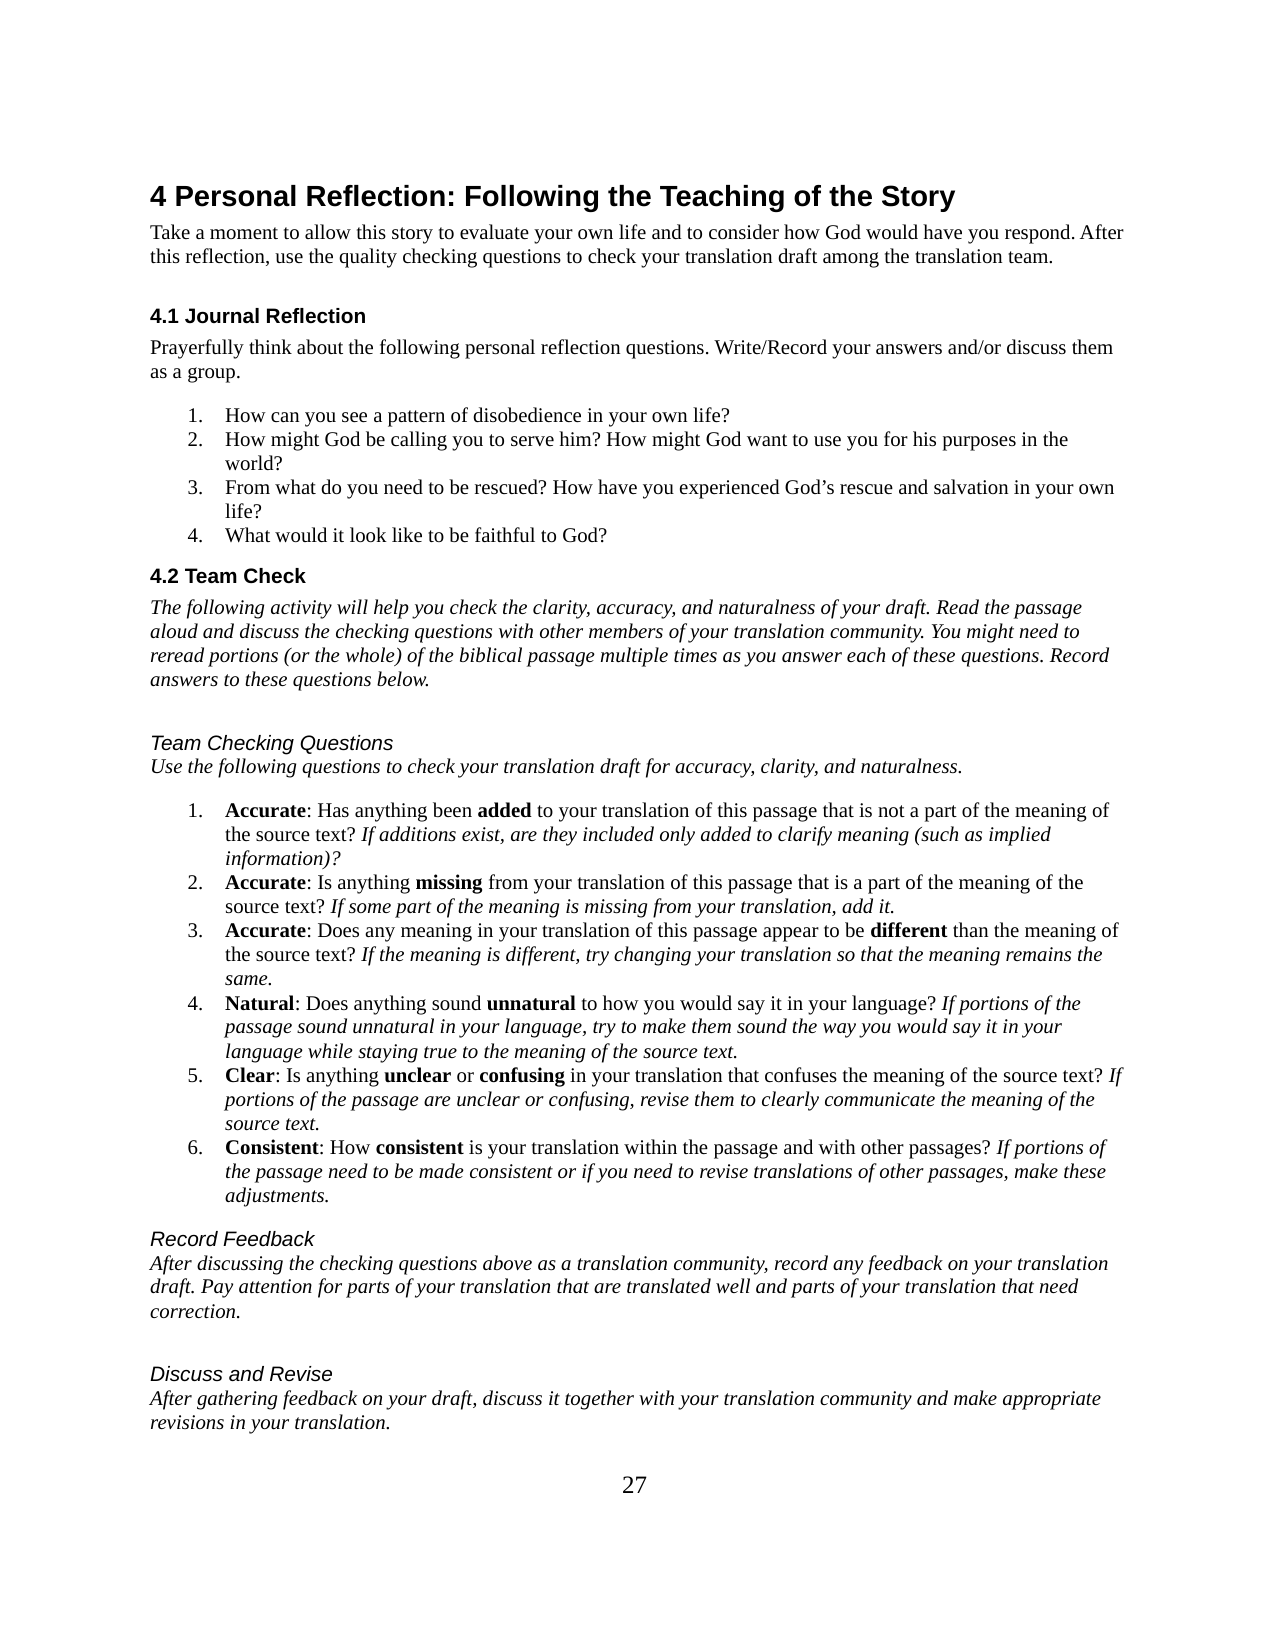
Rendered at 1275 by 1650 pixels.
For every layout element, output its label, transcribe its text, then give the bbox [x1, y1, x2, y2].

text Prayerfully think about the following personal reflection questions. Write/Record your answers and/or discuss them as a group. [150, 335, 1125, 383]
list Accurate: Is anything missing from your translation of this passage that is a part of the meaning of the source text? If some part of the meaning is missing from your translation, add it. [187, 870, 1125, 918]
list How might God be calling you to serve him? How might God want to use you for his purposes in the world? [187, 427, 1125, 475]
list What would it look like to be faithful to God? [187, 523, 1125, 547]
text Use the following questions to check your translation draft for accuracy, clarity, and naturalness. [150, 754, 1125, 778]
list Accurate: Has anything been added to your translation of this passage that is not a part of the meaning of the source text? If additions exist, are they included only added to clarify meaning (such as implied information)? [187, 798, 1125, 870]
list Consistent: How consistent is your translation within the passage and with other passages? If portions of the passage need to be made consistent or if you need to revise translations of other passages, make these adjustments. [187, 1135, 1125, 1207]
subtitle 4.1 Journal Reflection [150, 304, 1125, 328]
text After discussing the checking questions above as a translation community, record any feedback on your translation draft. Pay attention for parts of your translation that are translated well and parts of your translation that need correction. [150, 1250, 1125, 1323]
text After gathering feedback on your draft, discuss it together with your translation community and make appropriate revisions in your translation. [150, 1386, 1125, 1434]
list Accurate: Does any meaning in your translation of this passage appear to be different than the meaning of the source text? If the meaning is different, try changing your translation so that the meaning remains the same. [187, 918, 1125, 990]
subtitle Team Checking Questions [150, 730, 1125, 754]
subtitle Discuss and Revise [150, 1362, 1125, 1386]
subtitle Record Feedback [150, 1226, 1125, 1250]
list Natural: Does anything sound unnatural to how you would say it in your language? If portions of the passage sound unnatural in your language, try to make them sound the way you would say it in your language while staying true to the meaning of the source text. [187, 990, 1125, 1063]
text The following activity will help you check the clarity, accuracy, and naturalness of your draft. Read the passage aloud and discuss the checking questions with other members of your translation community. You might need to reread portions (or the whole) of the biblical passage multiple times as you answer each of these questions. Record answers to these questions below. [150, 595, 1125, 691]
list How can you see a pattern of disobedience in your own life? [187, 403, 1125, 427]
subtitle 4 Personal Reflection: Following the Teaching of the Story [150, 179, 1125, 212]
list From what do you need to be rescued? How have you experienced God’s rescue and salvation in your own life? [187, 475, 1125, 523]
subtitle 4.2 Team Check [150, 564, 1125, 588]
text Take a moment to allow this story to evaluate your own life and to consider how God would have you respond. After this reflection, use the quality checking questions to check your translation draft among the translation team. [150, 220, 1125, 268]
list Clear: Is anything unclear or confusing in your translation that confuses the meaning of the source text? If portions of the passage are unclear or confusing, revise them to clearly communicate the meaning of the source text. [187, 1063, 1125, 1135]
